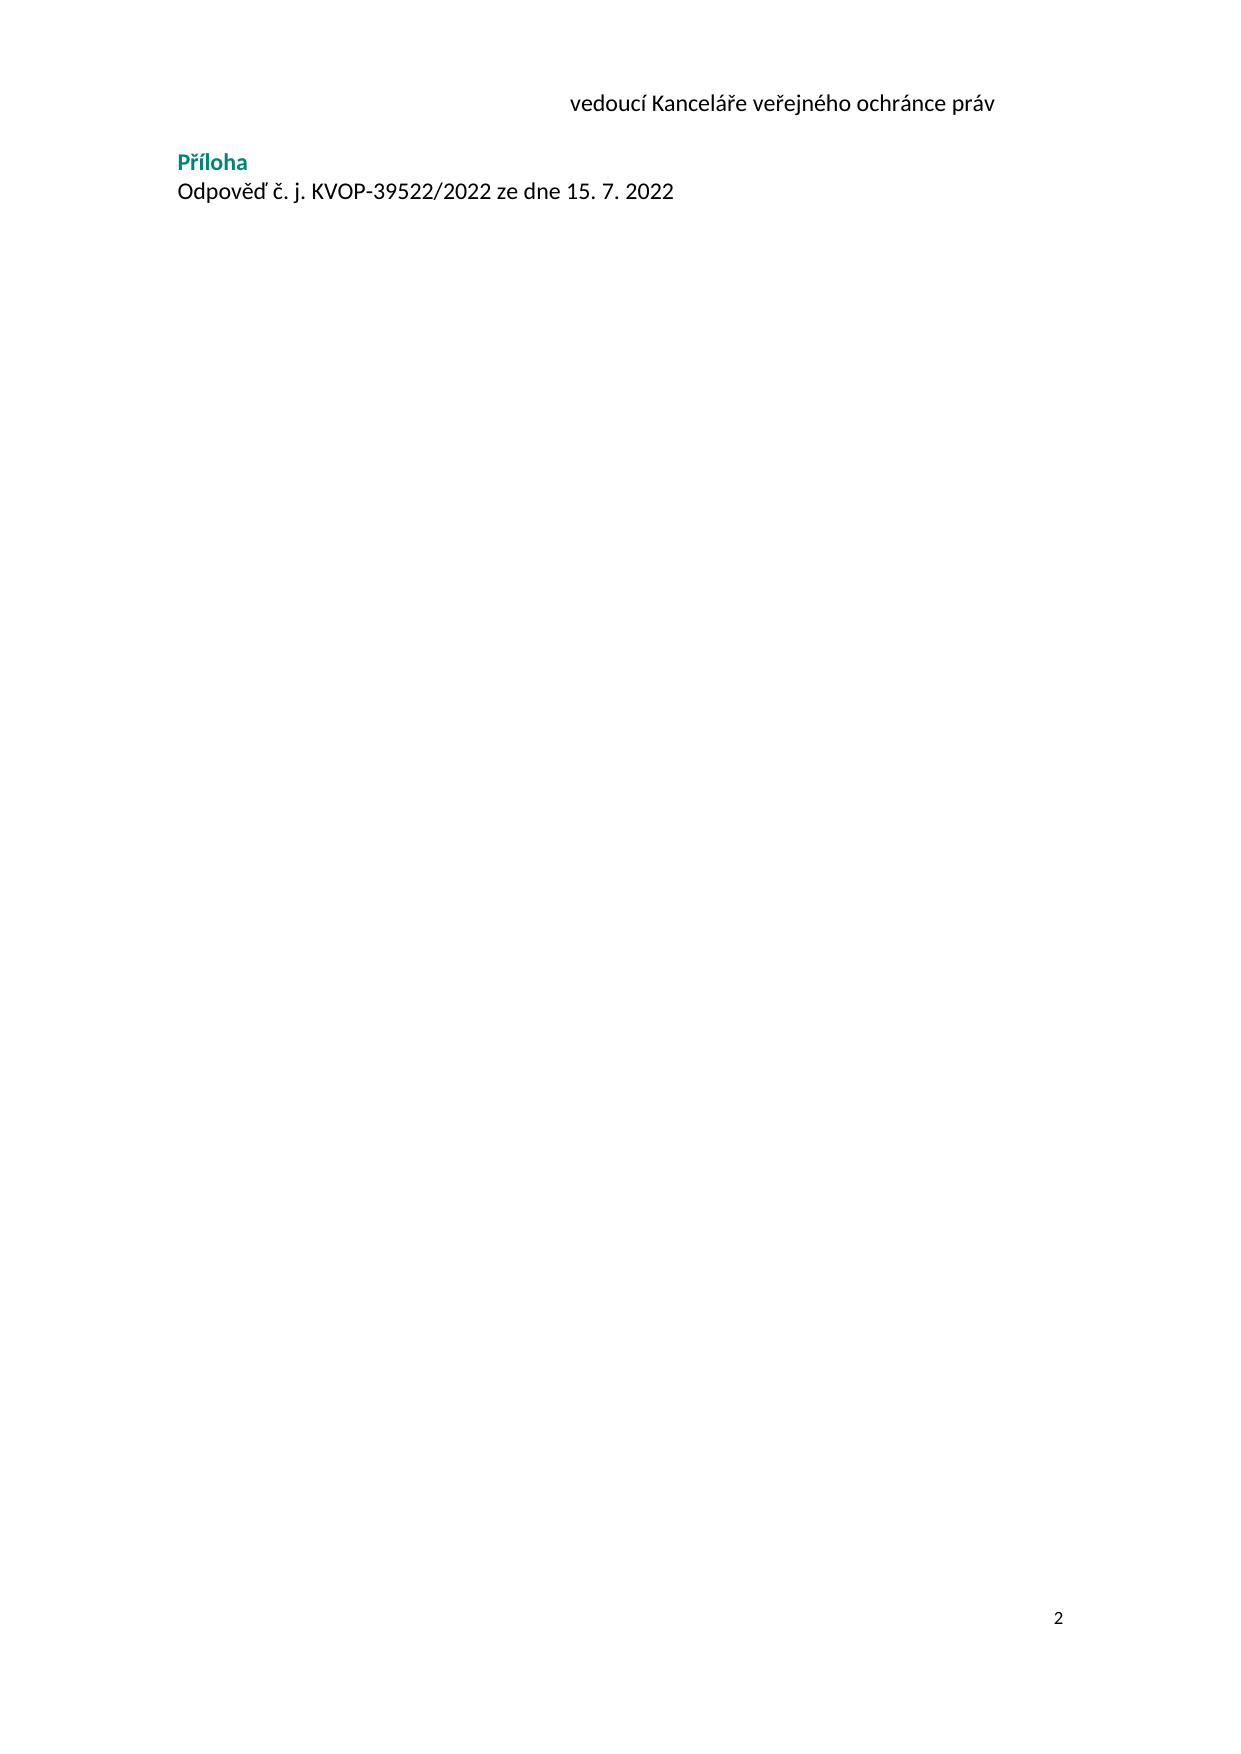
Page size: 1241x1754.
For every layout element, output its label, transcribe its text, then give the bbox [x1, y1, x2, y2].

text Příloha [177, 147, 1063, 176]
text vedoucí Kanceláře veřejného ochránce práv [502, 88, 1063, 118]
text Odpověď č. j. KVOP-39522/2022 ze dne 15. 7. 2022 [177, 176, 1063, 206]
